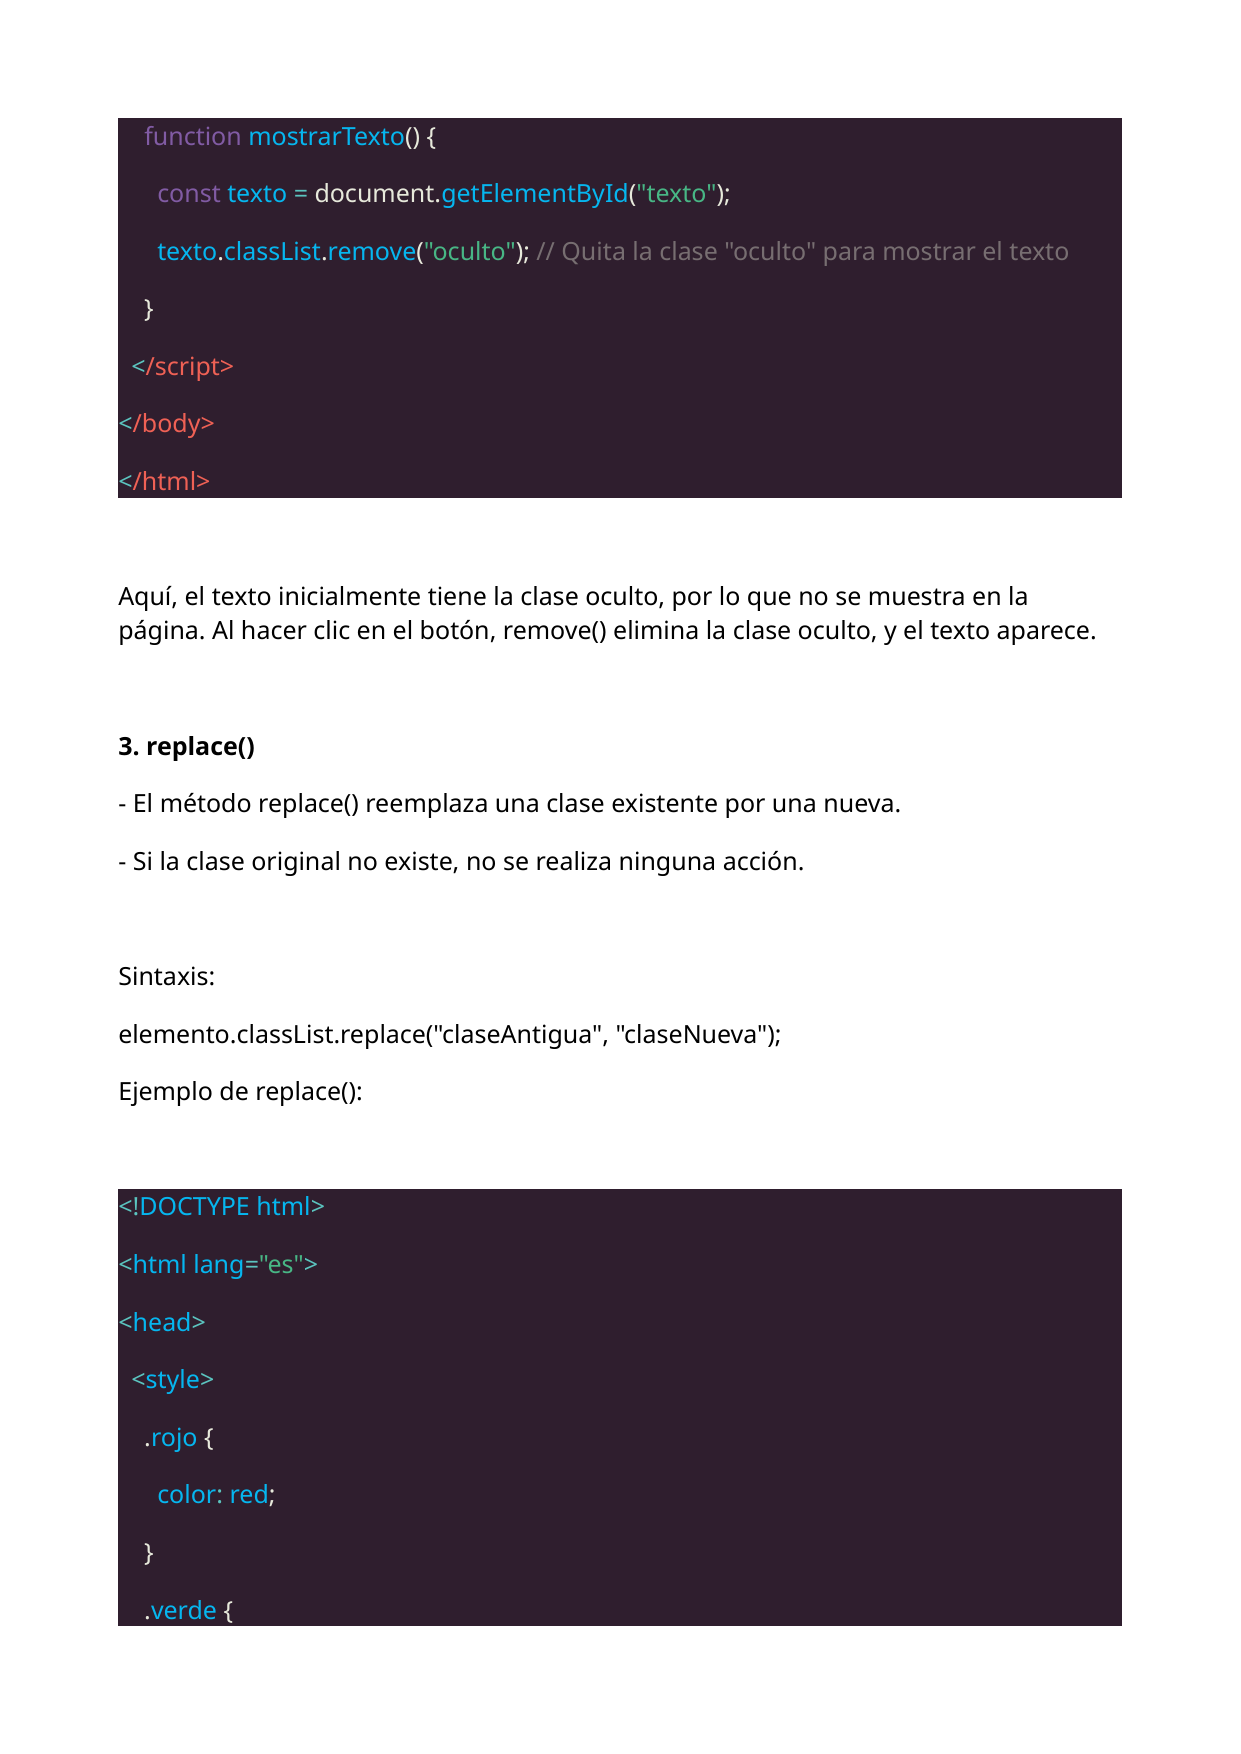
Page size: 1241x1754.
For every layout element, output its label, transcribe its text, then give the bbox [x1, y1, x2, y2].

text .verde { [118, 1592, 1122, 1626]
text Sintaxis: [118, 959, 1122, 993]
text </body> [118, 406, 1122, 440]
text Ejemplo de replace(): [118, 1074, 1122, 1108]
text function mostrarTexto() { [118, 118, 1122, 152]
text <head> [118, 1304, 1122, 1338]
text - El método replace() reemplaza una clase existente por una nueva. [118, 786, 1122, 820]
text } [118, 291, 1122, 325]
text const texto = document.getElementById("texto"); [118, 176, 1122, 210]
text </html> [118, 464, 1122, 498]
text <html lang="es"> [118, 1247, 1122, 1281]
text </script> [118, 348, 1122, 383]
text } [118, 1535, 1122, 1569]
text elemento.classList.replace("claseAntigua", "claseNueva"); [118, 1016, 1122, 1050]
text Aquí, el texto inicialmente tiene la clase oculto, por lo que no se muestra en la página. Al hacer clic en el botón, remove() elimina la clase oculto, y el texto aparece. [118, 579, 1122, 647]
text texto.classList.remove("oculto"); // Quita la clase "oculto" para mostrar el texto [118, 233, 1122, 267]
text .rojo { [118, 1419, 1122, 1453]
text - Si la clase original no existe, no se realiza ninguna acción. [118, 843, 1122, 877]
text <style> [118, 1362, 1122, 1396]
text color: red; [118, 1477, 1122, 1511]
text 3. replace() [118, 728, 1122, 762]
text <!DOCTYPE html> [118, 1189, 1122, 1223]
